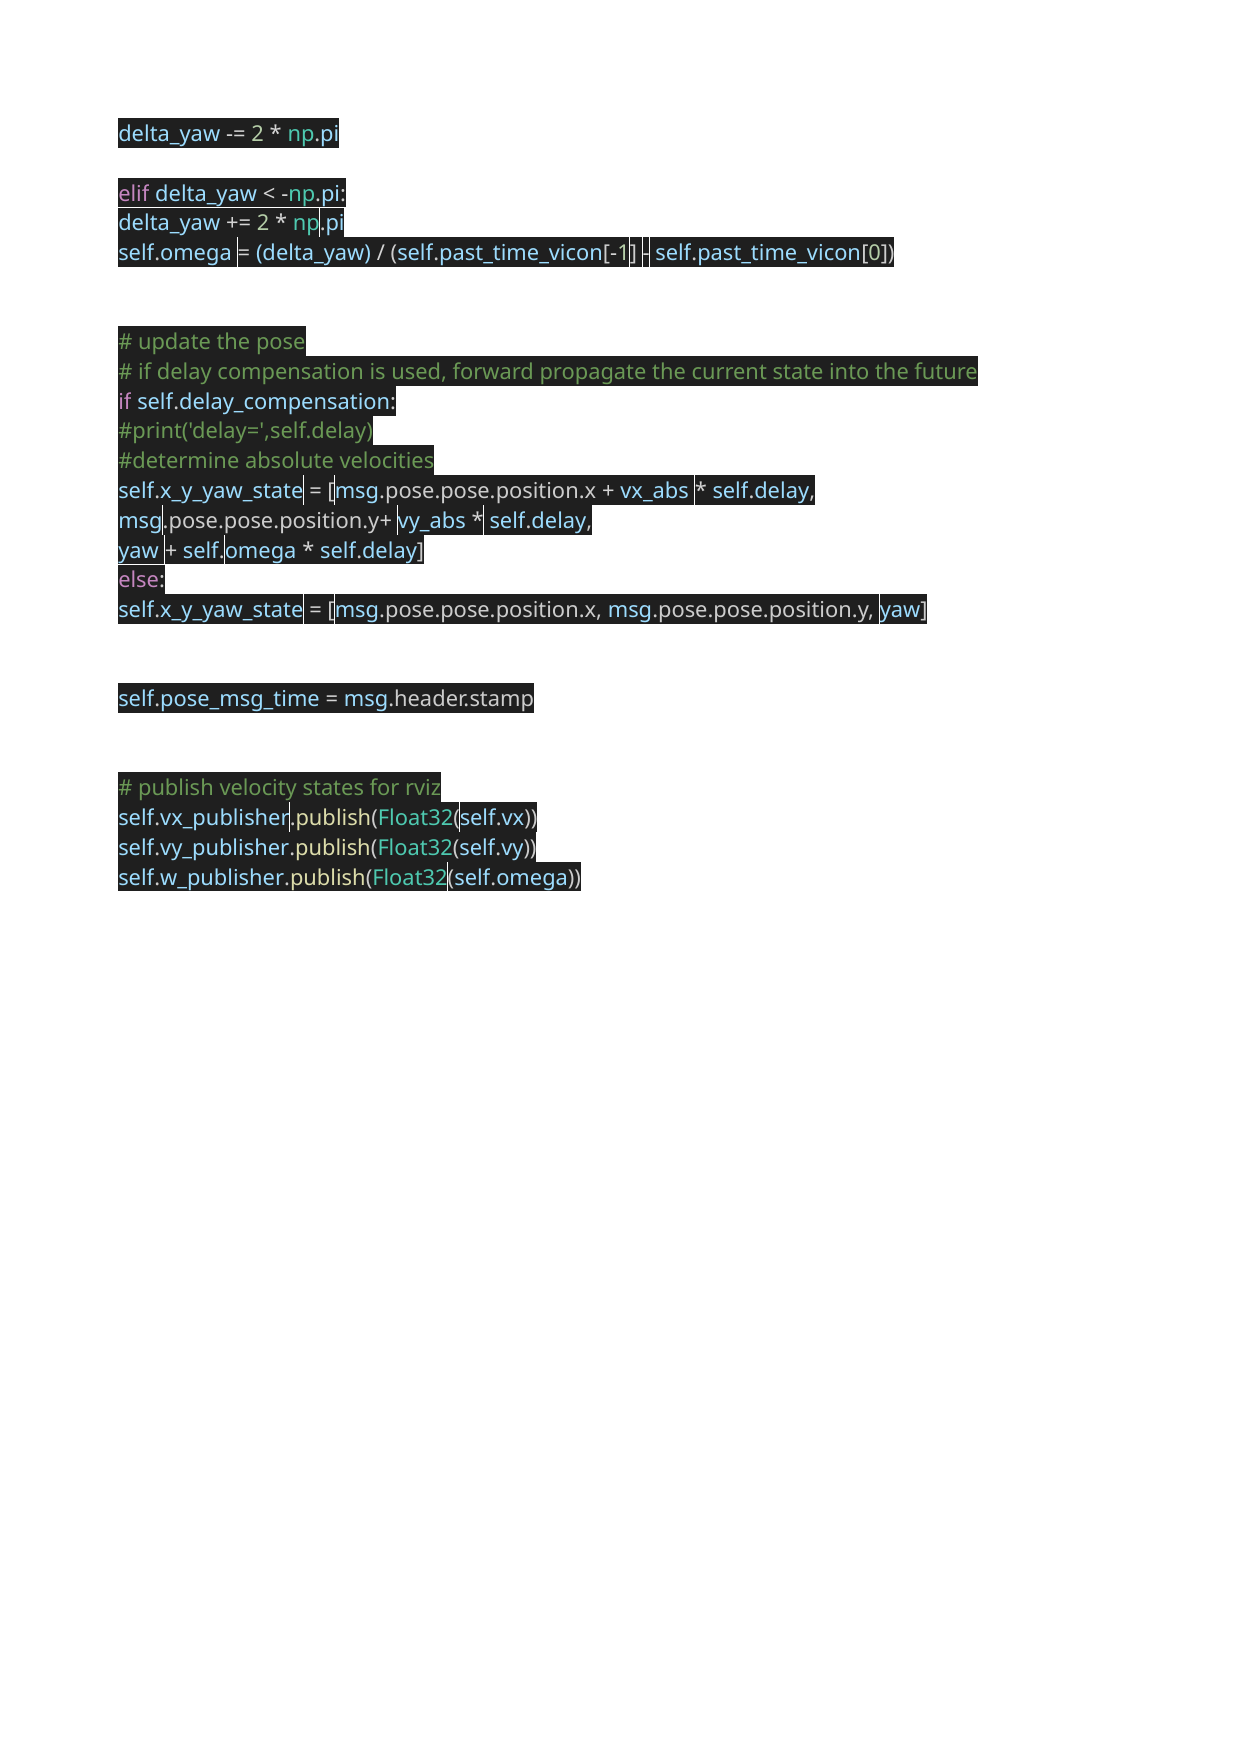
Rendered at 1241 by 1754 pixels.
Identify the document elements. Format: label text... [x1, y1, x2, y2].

text #print('delay=',self.delay) [118, 416, 1122, 445]
text else: [118, 564, 1122, 594]
text #determine absolute velocities [118, 445, 1122, 475]
text delta_yaw -= 2 * np.pi [118, 118, 1122, 148]
text yaw + self.omega * self.delay] [118, 535, 1122, 564]
text if self.delay_compensation: [118, 386, 1122, 416]
text # update the pose [118, 326, 1122, 356]
text msg.pose.pose.position.y+ vy_abs * self.delay, [118, 505, 1122, 535]
text self.w_publisher.publish(Float32(self.omega)) [118, 862, 1122, 891]
text self.omega = (delta_yaw) / (self.past_time_vicon[-1] - self.past_time_vicon[0]) [118, 237, 1122, 267]
text elif delta_yaw < -np.pi: [118, 178, 1122, 207]
text # publish velocity states for rviz [118, 772, 1122, 802]
text self.x_y_yaw_state = [msg.pose.pose.position.x, msg.pose.pose.position.y, yaw] [118, 594, 1122, 624]
text self.vx_publisher.publish(Float32(self.vx)) [118, 802, 1122, 832]
text delta_yaw += 2 * np.pi [118, 207, 1122, 237]
text # if delay compensation is used, forward propagate the current state into the future [118, 356, 1122, 386]
text self.x_y_yaw_state = [msg.pose.pose.position.x + vx_abs * self.delay, [118, 475, 1122, 505]
text self.vy_publisher.publish(Float32(self.vy)) [118, 832, 1122, 862]
text self.pose_msg_time = msg.header.stamp [118, 683, 1122, 713]
